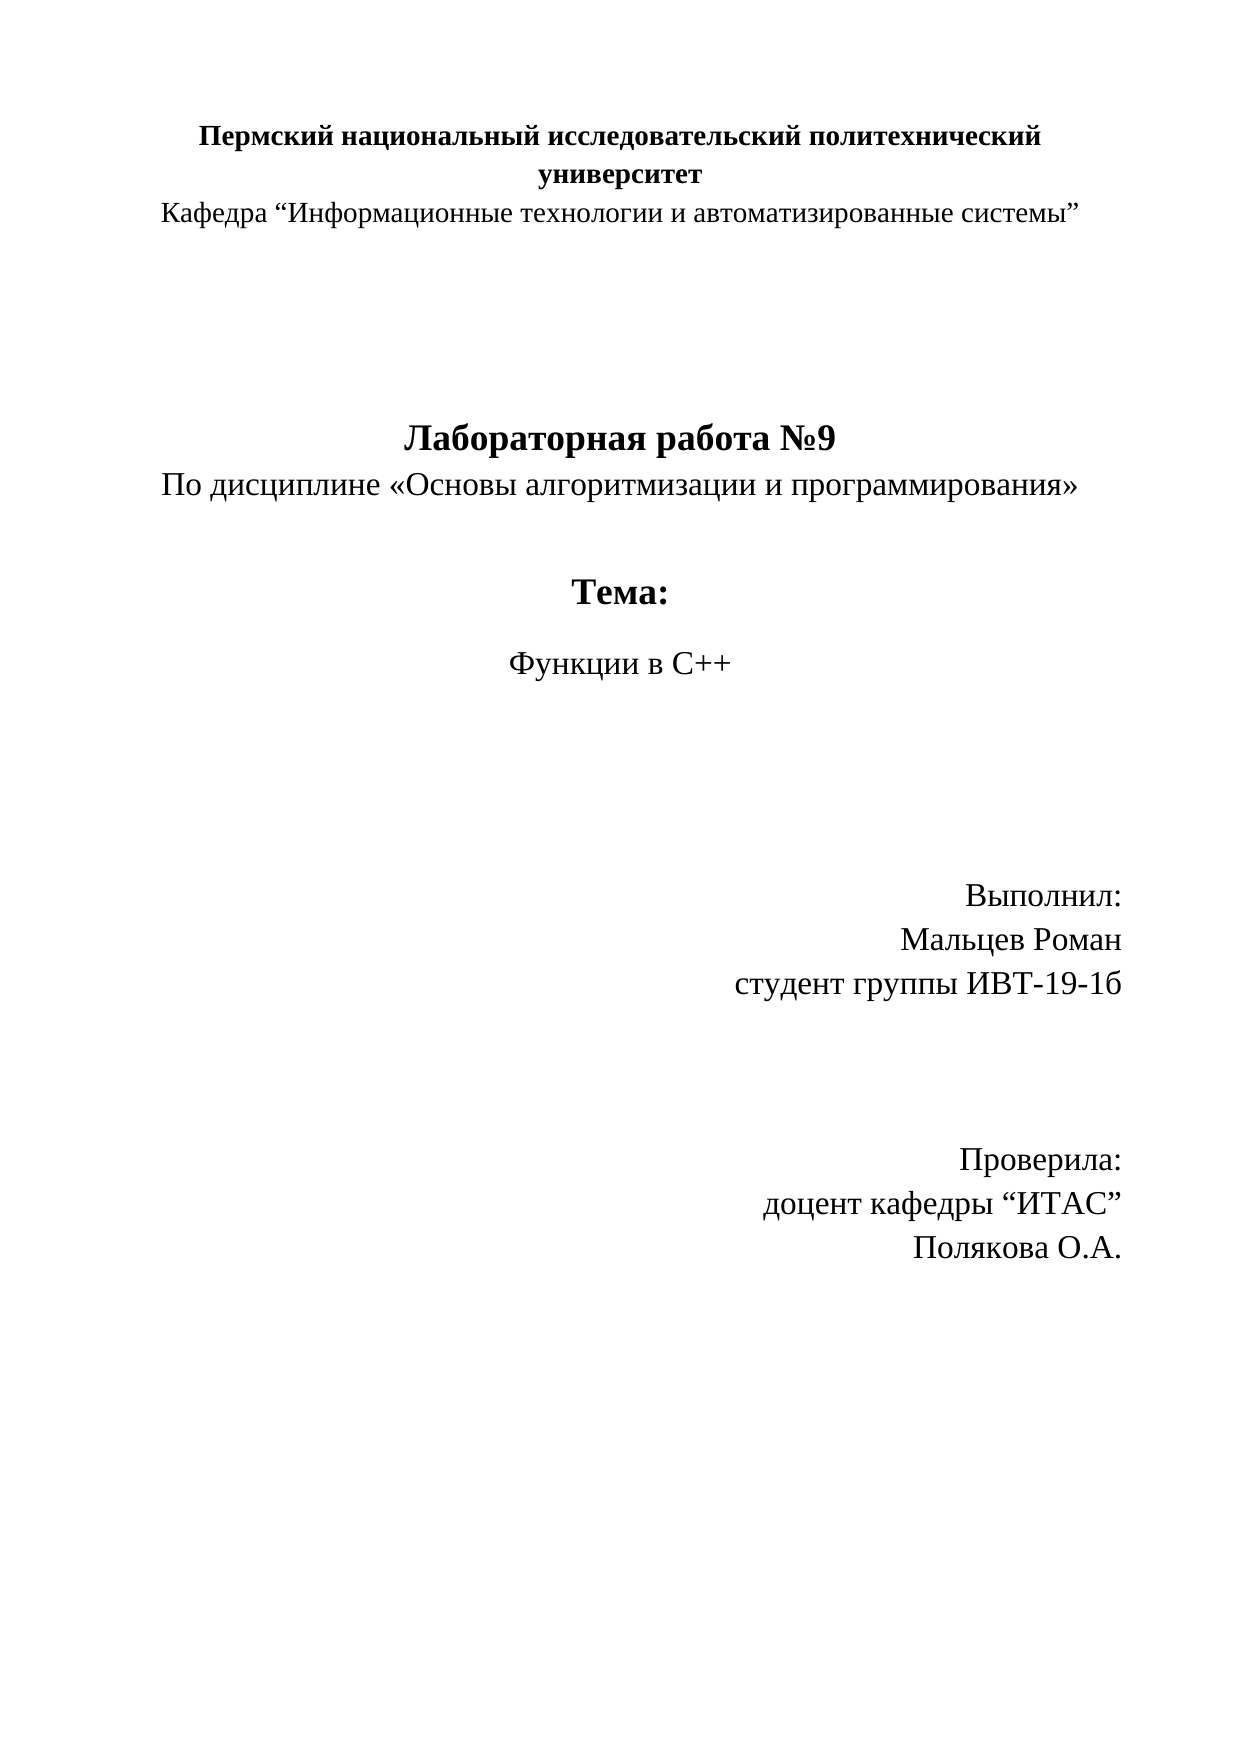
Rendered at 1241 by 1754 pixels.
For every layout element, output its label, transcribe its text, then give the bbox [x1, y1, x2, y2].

text Пермский национальный исследовательский политехнический университет [118, 118, 1122, 190]
text студент группы ИВТ-19-1б [118, 963, 1122, 1002]
subtitle Функции в С++ [118, 644, 1122, 682]
text Полякова О.А. [118, 1228, 1122, 1266]
text Лабораторная работа №9 [118, 415, 1122, 458]
text Тема: [118, 569, 1122, 612]
text Кафедра “Информационные технологии и автоматизированные системы” [118, 195, 1122, 229]
text Выполнил: [118, 875, 1122, 913]
text По дисциплине «Основы алгоритмизации и программирования» [118, 464, 1122, 503]
text Проверила: [118, 1139, 1122, 1178]
text Мальцев Роман [118, 919, 1122, 958]
text доцент кафедры “ИТАС” [118, 1184, 1122, 1222]
